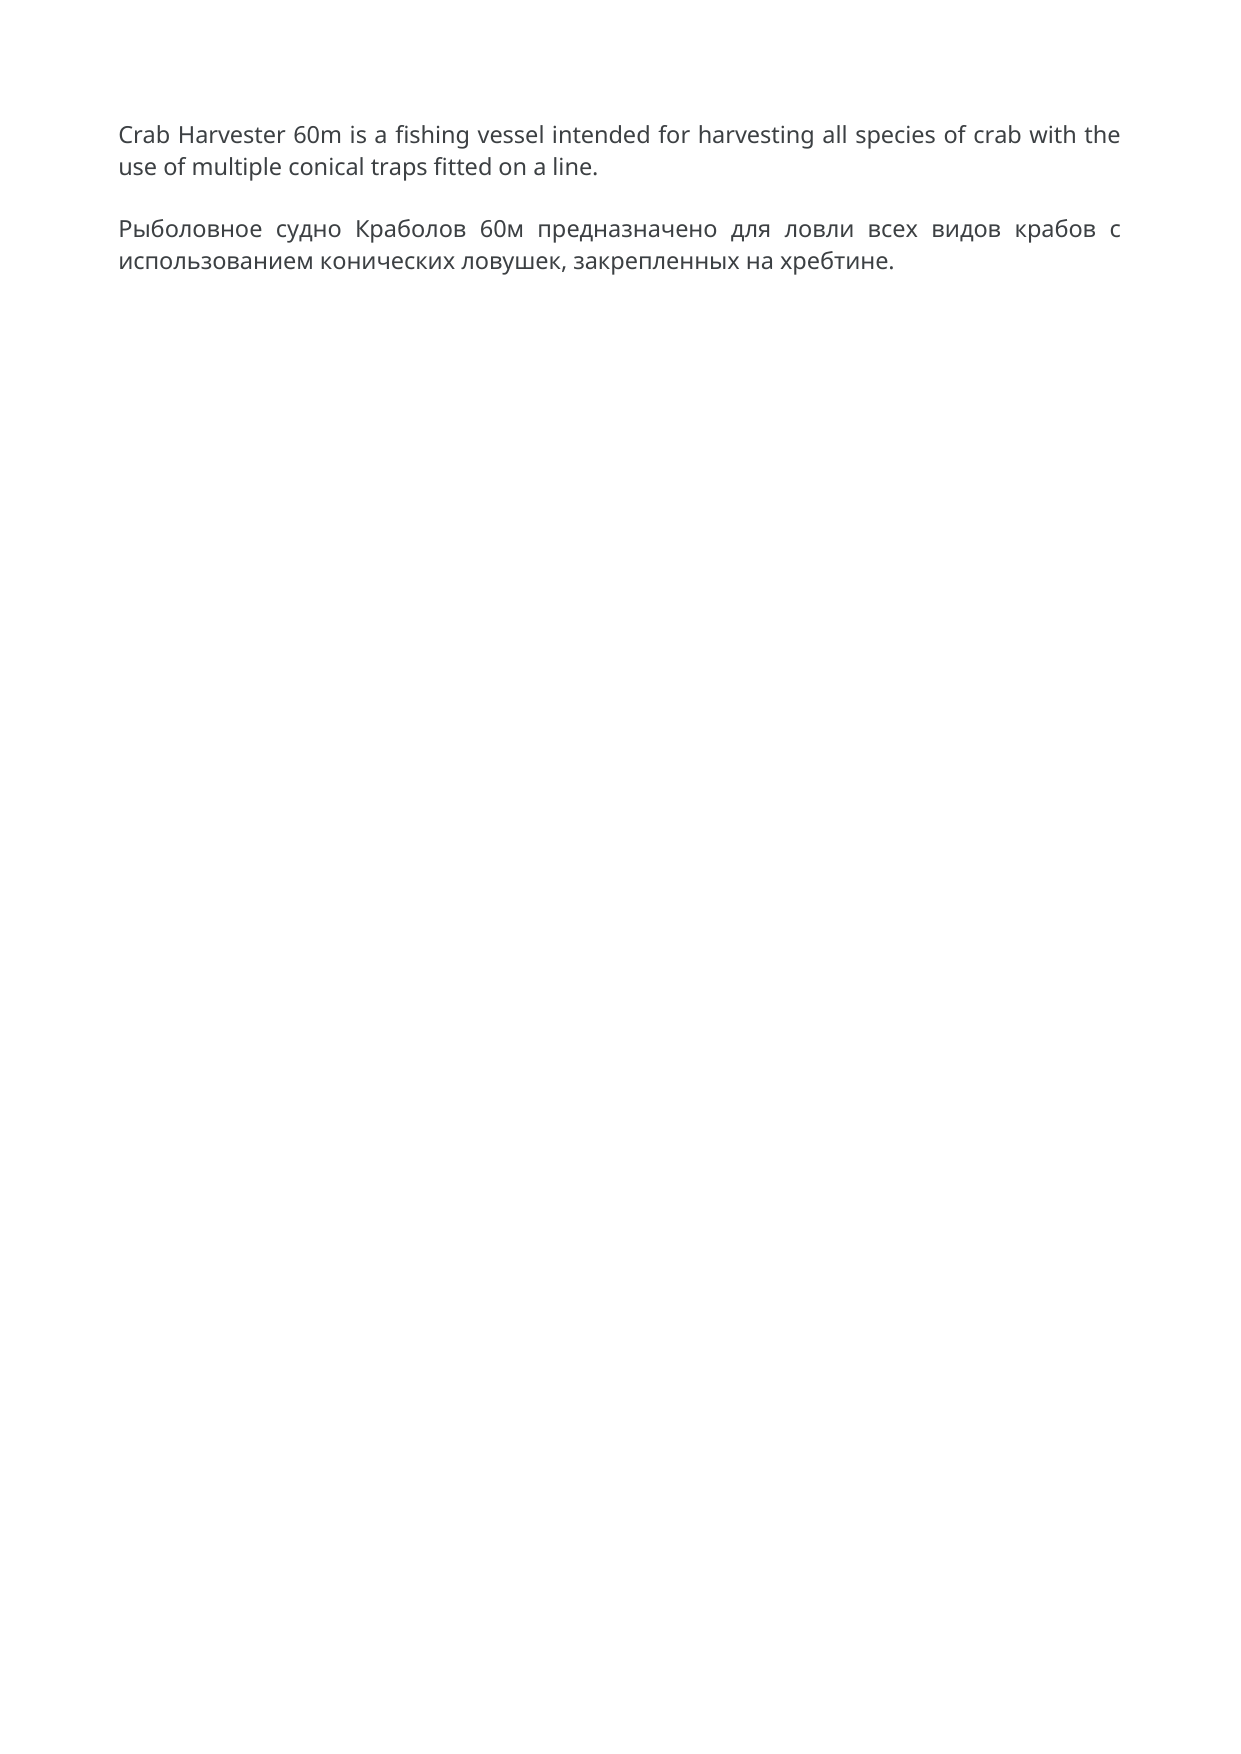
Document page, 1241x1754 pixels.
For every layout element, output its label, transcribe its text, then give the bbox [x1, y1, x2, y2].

text Crab Harvester 60m is a fishing vessel intended for harvesting all species of crab with the use of multiple conical traps fitted on a line. [118, 118, 1122, 182]
text Рыболовное судно Краболов 60м предназначено для ловли всех видов крабов с использованием конических ловушек, закрепленных на хребтине. [118, 213, 1122, 277]
